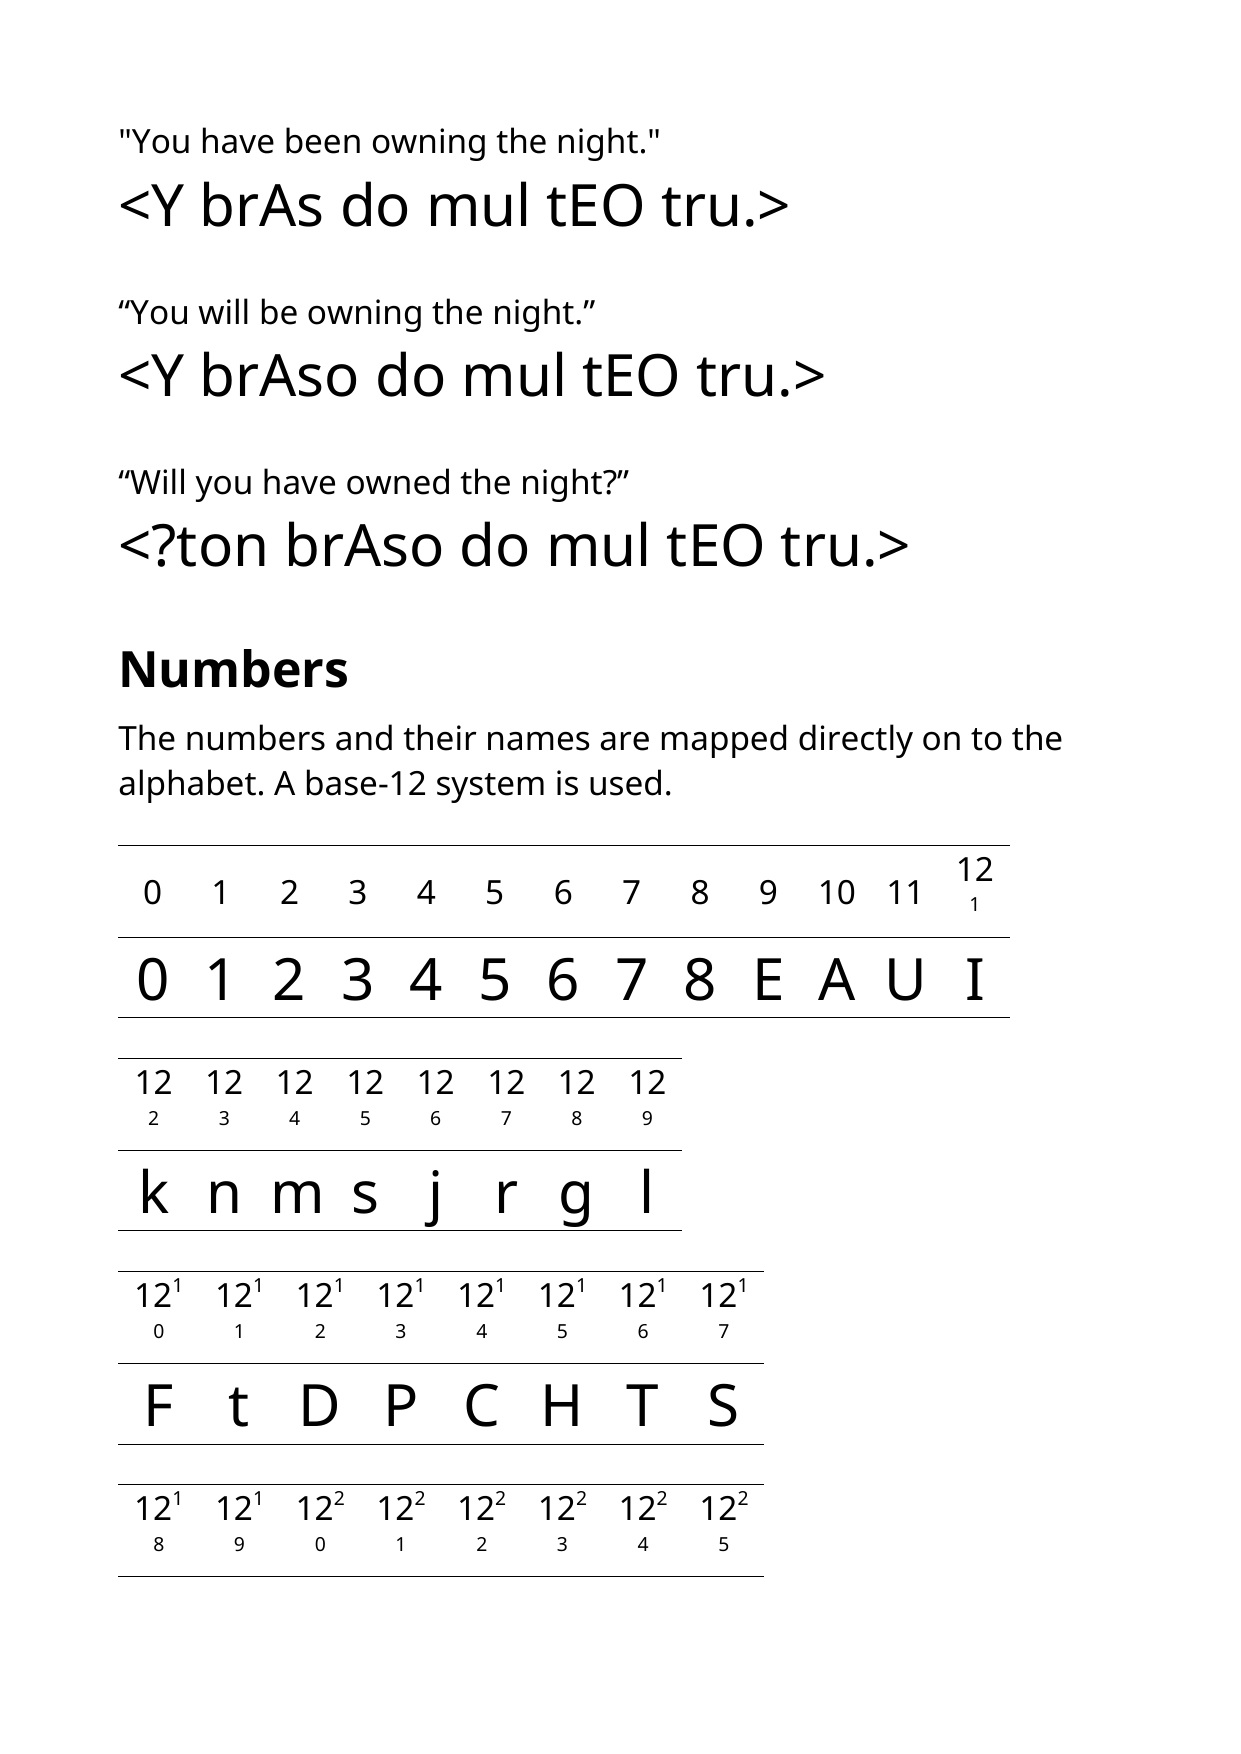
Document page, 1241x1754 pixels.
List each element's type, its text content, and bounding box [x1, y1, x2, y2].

table_cell A [803, 938, 871, 1017]
table_header 125 [330, 1059, 400, 1150]
table_header 5 [460, 846, 529, 937]
table_cell g [541, 1151, 612, 1230]
table_cell 2 [255, 938, 323, 1017]
table_header 1210 [118, 1272, 199, 1363]
table_header 1224 [603, 1485, 683, 1576]
table_cell 5 [460, 938, 529, 1017]
table_header 1 [187, 846, 255, 937]
table_cell I [939, 938, 1010, 1017]
table_cell n [189, 1151, 259, 1230]
table_header 1220 [280, 1485, 360, 1576]
table_cell s [330, 1151, 400, 1230]
text <Y brAs do mul tEO tru.> [118, 163, 1122, 243]
table_header 1218 [118, 1485, 199, 1576]
table_header 10 [803, 846, 871, 937]
table_header 121 [939, 846, 1010, 937]
table_header 7 [597, 846, 666, 937]
table_cell 6 [529, 938, 597, 1017]
table_header 1219 [199, 1485, 279, 1576]
table_cell P [360, 1364, 441, 1443]
text “You will be owning the night.” [118, 288, 1122, 334]
table_cell t [199, 1364, 279, 1443]
table_header 4 [392, 846, 460, 937]
table_header 1216 [603, 1272, 683, 1363]
table_cell r [471, 1151, 541, 1230]
table_cell 0 [118, 938, 187, 1017]
table_cell 8 [666, 938, 734, 1017]
table_header 127 [471, 1059, 541, 1150]
table_header 8 [666, 846, 734, 937]
table_cell D [280, 1364, 360, 1443]
table_cell U [871, 938, 939, 1017]
table_cell m [259, 1151, 330, 1230]
table_cell H [522, 1364, 602, 1443]
table_cell j [400, 1151, 471, 1230]
table_header 9 [734, 846, 802, 937]
table_header 124 [259, 1059, 330, 1150]
table_header 2 [255, 846, 323, 937]
table_cell E [734, 938, 802, 1017]
table_header 126 [400, 1059, 471, 1150]
table_header 6 [529, 846, 597, 937]
text <?ton brAso do mul tEO tru.> [118, 504, 1122, 584]
text "You have been owning the night." [118, 118, 1122, 163]
text The numbers and their names are mapped directly on to the alphabet. A base-12 system is used. [118, 714, 1122, 805]
table_header 1222 [441, 1485, 522, 1576]
table_header 11 [871, 846, 939, 937]
table_header 1225 [683, 1485, 764, 1576]
table_header 1213 [360, 1272, 441, 1363]
table_header 1217 [683, 1272, 764, 1363]
table_header 1212 [280, 1272, 360, 1363]
table_cell k [118, 1151, 189, 1230]
table_header 1215 [522, 1272, 602, 1363]
table_header 1214 [441, 1272, 522, 1363]
table_header 122 [118, 1059, 189, 1150]
subtitle Numbers [118, 634, 1122, 702]
table_cell 1 [187, 938, 255, 1017]
table_cell 3 [324, 938, 392, 1017]
table_cell 4 [392, 938, 460, 1017]
table_header 123 [189, 1059, 259, 1150]
text <Y brAso do mul tEO tru.> [118, 334, 1122, 413]
table_header 1223 [522, 1485, 602, 1576]
table_header 128 [541, 1059, 612, 1150]
table_header 0 [118, 846, 187, 937]
table_cell 7 [597, 938, 666, 1017]
table_cell T [603, 1364, 683, 1443]
table_header 1221 [360, 1485, 441, 1576]
table_header 3 [324, 846, 392, 937]
table_cell l [612, 1151, 682, 1230]
table_header 129 [612, 1059, 682, 1150]
table_cell S [683, 1364, 764, 1443]
text “Will you have owned the night?” [118, 459, 1122, 504]
table_header 1211 [199, 1272, 279, 1363]
table_cell F [118, 1364, 199, 1443]
table_cell C [441, 1364, 522, 1443]
